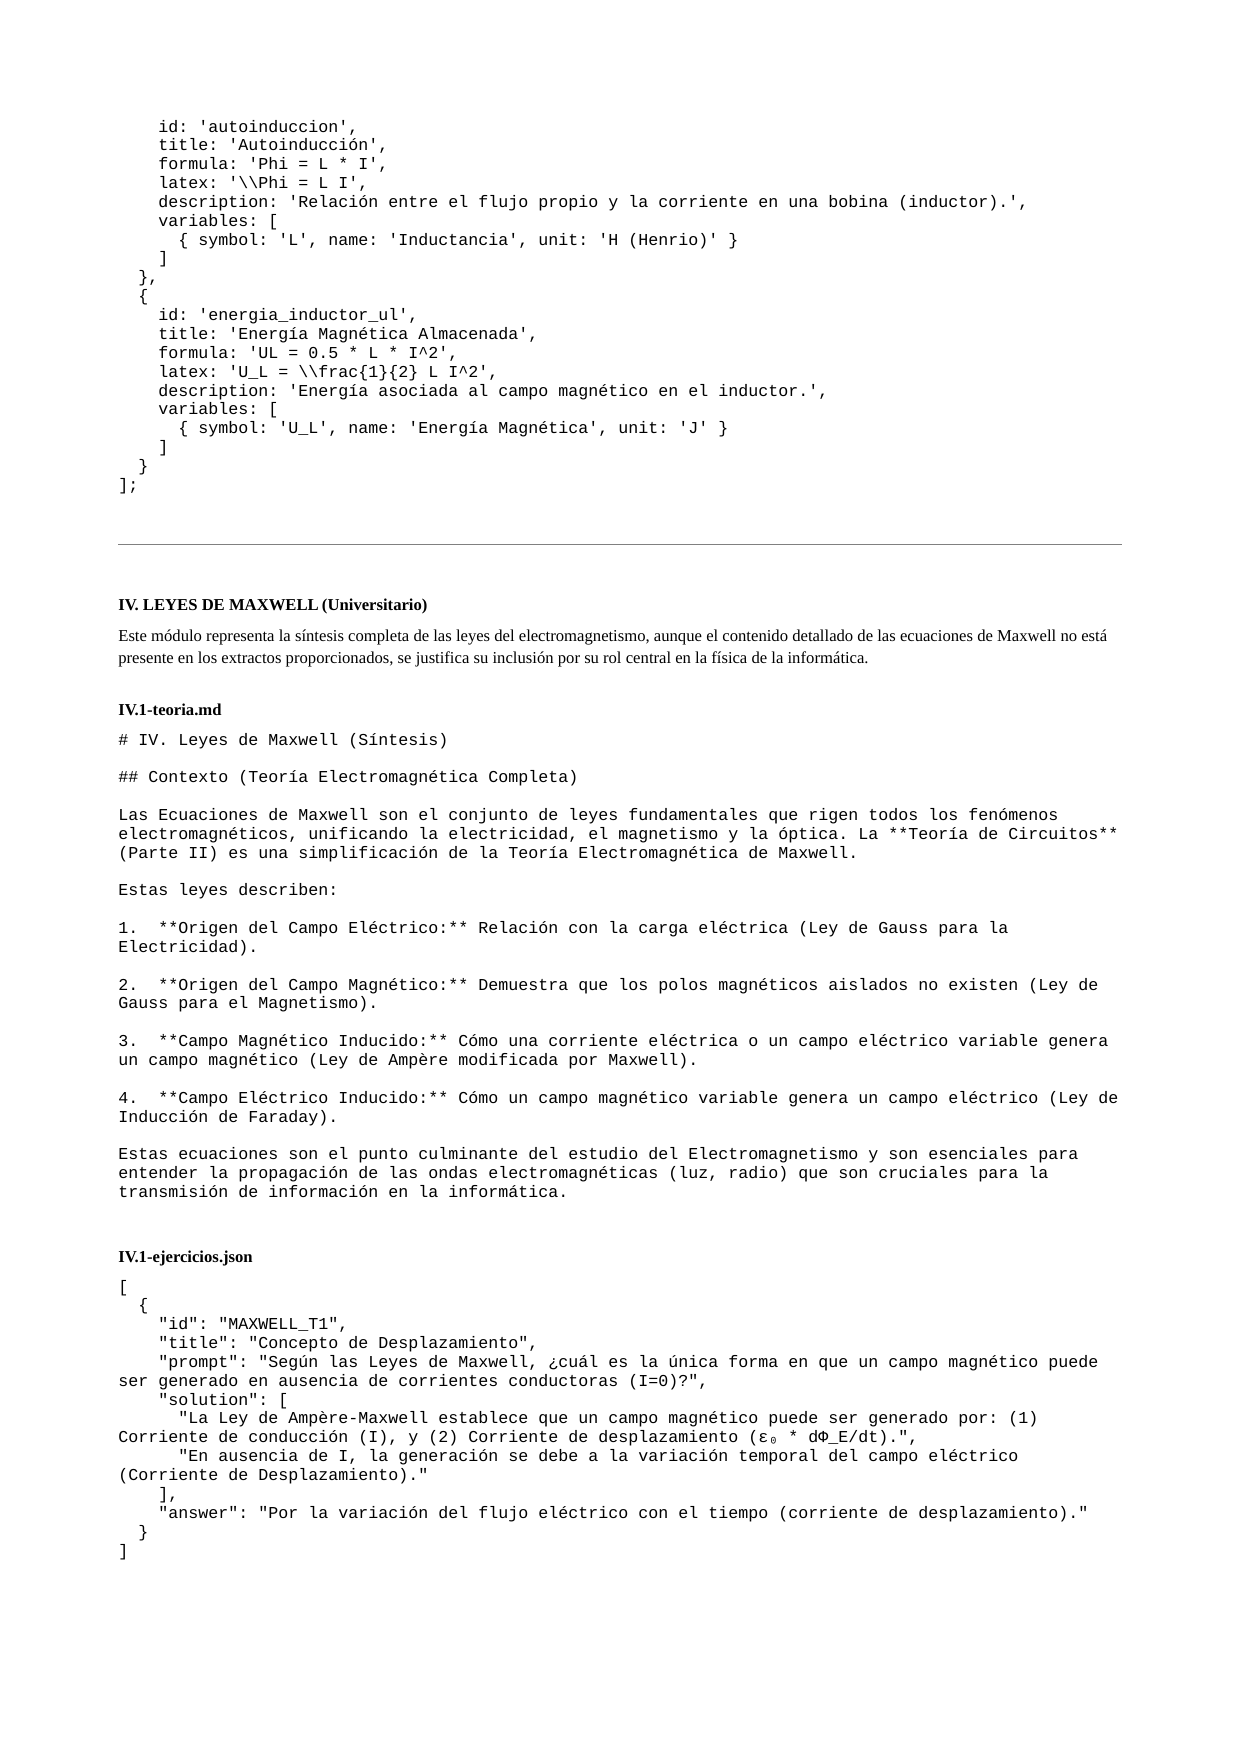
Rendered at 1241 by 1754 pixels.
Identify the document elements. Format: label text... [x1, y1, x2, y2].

text Las Ecuaciones de Maxwell son el conjunto de leyes fundamentales que rigen todos los fenómenos electromagnéticos, unificando la electricidad, el magnetismo y la óptica. La **Teoría de Circuitos** (Parte II) es una simplificación de la Teoría Electromagnética de Maxwell. [118, 806, 1122, 863]
subtitle IV.1-ejercicios.json [118, 1246, 1122, 1266]
text } [118, 457, 1122, 476]
text 4. **Campo Eléctrico Inducido:** Cómo un campo magnético variable genera un campo eléctrico (Ley de Inducción de Faraday). [118, 1089, 1122, 1127]
text 2. **Origen del Campo Magnético:** Demuestra que los polos magnéticos aislados no existen (Ley de Gauss para el Magnetismo). [118, 976, 1122, 1014]
text { symbol: 'U_L', name: 'Energía Magnética', unit: 'J' } [118, 420, 1122, 439]
text 3. **Campo Magnético Inducido:** Cómo una corriente eléctrica o un campo eléctrico variable genera un campo magnético (Ley de Ampère modificada por Maxwell). [118, 1033, 1122, 1070]
text Estas leyes describen: [118, 882, 1122, 901]
text "prompt": "Según las Leyes de Maxwell, ¿cuál es la única forma en que un campo magnético puede ser generado en ausencia de corrientes conductoras (I=0)?", [118, 1353, 1122, 1391]
text variables: [ [118, 401, 1122, 420]
text { [118, 288, 1122, 307]
text "La Ley de Ampère-Maxwell establece que un campo magnético puede ser generado por: (1) Corriente de conducción (I), y (2) Corriente de desplazamiento (ε₀ * dΦ_E/dt).", [118, 1410, 1122, 1448]
text title: 'Energía Magnética Almacenada', [118, 326, 1122, 344]
text "solution": [ [118, 1391, 1122, 1410]
text ]; [118, 476, 1122, 495]
text Este módulo representa la síntesis completa de las leyes del electromagnetismo, aunque el contenido detallado de las ecuaciones de Maxwell no está presente en los extractos proporcionados, se justifica su inclusión por su rol central en la física de la informática. [118, 626, 1122, 667]
text Estas ecuaciones son el punto culminante del estudio del Electromagnetismo y son esenciales para entender la propagación de las ondas electromagnéticas (luz, radio) que son cruciales para la transmisión de información en la informática. [118, 1146, 1122, 1202]
text formula: 'Phi = L * I', [118, 156, 1122, 175]
text id: 'autoinduccion', [118, 118, 1122, 137]
text 1. **Origen del Campo Eléctrico:** Relación con la carga eléctrica (Ley de Gauss para la Electricidad). [118, 919, 1122, 957]
text formula: 'UL = 0.5 * L * I^2', [118, 344, 1122, 363]
text "id": "MAXWELL_T1", [118, 1316, 1122, 1335]
text description: 'Energía asociada al campo magnético en el inductor.', [118, 382, 1122, 401]
text "answer": "Por la variación del flujo eléctrico con el tiempo (corriente de desplazamiento)." [118, 1504, 1122, 1523]
text ## Contexto (Teoría Electromagnética Completa) [118, 769, 1122, 788]
text id: 'energia_inductor_ul', [118, 307, 1122, 326]
subtitle IV.1-teoria.md [118, 699, 1122, 718]
text ], [118, 1486, 1122, 1504]
text # IV. Leyes de Maxwell (Síntesis) [118, 731, 1122, 750]
text variables: [ [118, 212, 1122, 231]
text { symbol: 'L', name: 'Inductancia', unit: 'H (Henrio)' } [118, 231, 1122, 250]
text ] [118, 1542, 1122, 1561]
text ] [118, 439, 1122, 457]
text } [118, 1523, 1122, 1542]
text ] [118, 250, 1122, 269]
text [ [118, 1278, 1122, 1297]
text title: 'Autoinducción', [118, 137, 1122, 156]
text latex: 'U_L = \\frac{1}{2} L I^2', [118, 363, 1122, 382]
text description: 'Relación entre el flujo propio y la corriente en una bobina (inductor).', [118, 193, 1122, 212]
text "En ausencia de I, la generación se debe a la variación temporal del campo eléctrico (Corriente de Desplazamiento)." [118, 1448, 1122, 1486]
subtitle IV. LEYES DE MAXWELL (Universitario) [118, 594, 1122, 614]
text }, [118, 269, 1122, 288]
text { [118, 1297, 1122, 1316]
text "title": "Concepto de Desplazamiento", [118, 1335, 1122, 1353]
text latex: '\\Phi = L I', [118, 175, 1122, 193]
